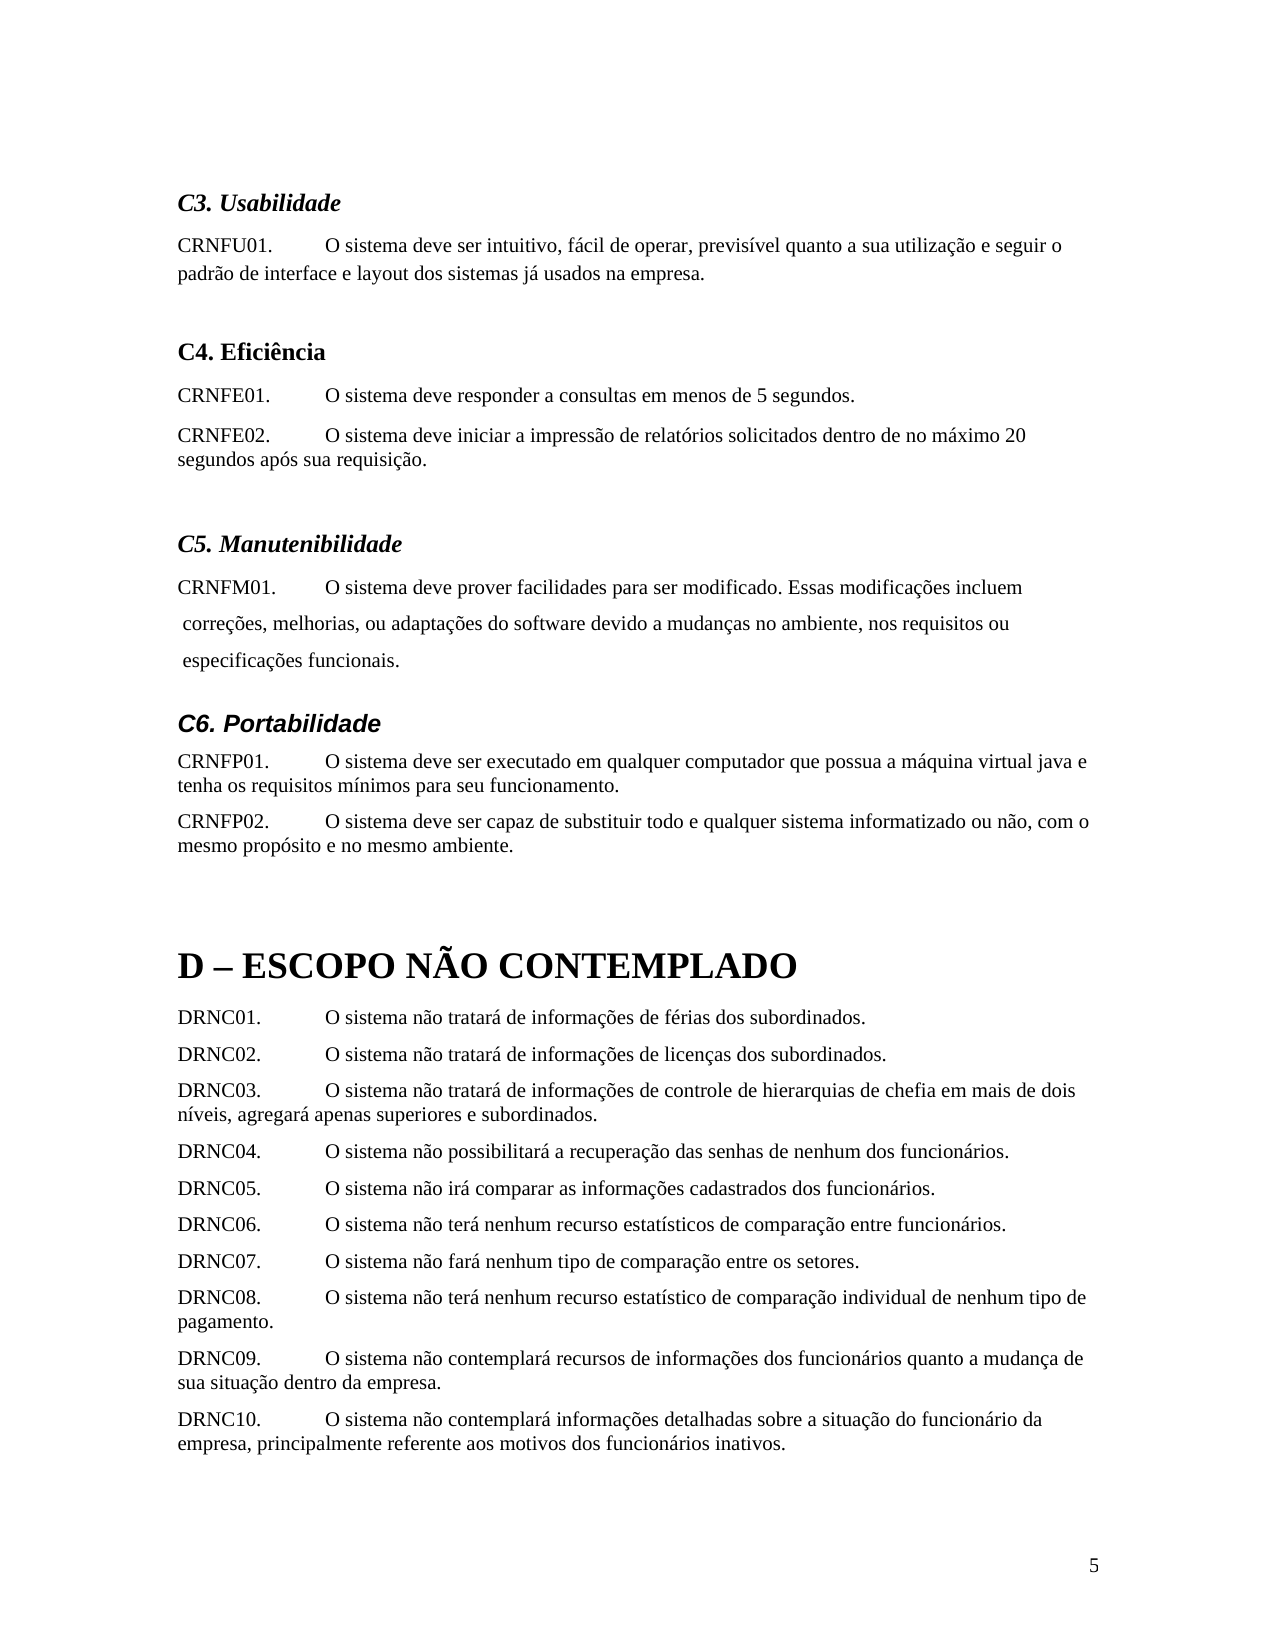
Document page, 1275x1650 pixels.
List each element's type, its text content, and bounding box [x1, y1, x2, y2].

text C5. Manutenibilidade [177, 529, 1098, 558]
text D – ESCOPO NÃO CONTEMPLADO [177, 943, 1098, 986]
list DRNC07. O sistema não fará nenhum tipo de comparação entre os setores. [177, 1249, 1098, 1273]
text C3. Usabilidade [177, 188, 1098, 216]
list DRNC04. O sistema não possibilitará a recuperação das senhas de nenhum dos funcionários. [177, 1139, 1098, 1163]
list DRNC05. O sistema não irá comparar as informações cadastrados dos funcionários. [177, 1176, 1098, 1199]
list CRNFP01. O sistema deve ser executado em qualquer computador que possua a máquina virtual java e tenha os requisitos mínimos para seu funcionamento. [177, 749, 1098, 797]
list CRNFE02. O sistema deve iniciar a impressão de relatórios solicitados dentro de no máximo 20 segundos após sua requisição. [177, 423, 1098, 471]
list DRNC10. O sistema não contemplará informações detalhadas sobre a situação do funcionário da empresa, principalmente referente aos motivos dos funcionários inativos. [177, 1406, 1098, 1454]
text C4. Eficiência [177, 337, 1098, 366]
list DRNC09. O sistema não contemplará recursos de informações dos funcionários quanto a mudança de sua situação dentro da empresa. [177, 1346, 1098, 1394]
list DRNC08. O sistema não terá nenhum recurso estatístico de comparação individual de nenhum tipo de pagamento. [177, 1285, 1098, 1333]
list DRNC03. O sistema não tratará de informações de controle de hierarquias de chefia em mais de dois níveis, agregará apenas superiores e subordinados. [177, 1078, 1098, 1126]
text CRNFM01. O sistema deve prover facilidades para ser modificado. Essas modificações incluem [177, 575, 1098, 599]
list DRNC02. O sistema não tratará de informações de licenças dos subordinados. [177, 1042, 1098, 1066]
text especificações funcionais. [177, 648, 1098, 672]
text CRNFE01. O sistema deve responder a consultas em menos de 5 segundos. [177, 383, 1098, 407]
list DRNC01. O sistema não tratará de informações de férias dos subordinados. [177, 1005, 1098, 1029]
list DRNC06. O sistema não terá nenhum recurso estatísticos de comparação entre funcionários. [177, 1212, 1098, 1236]
subtitle C6. Portabilidade [177, 709, 1098, 738]
text correções, melhorias, ou adaptações do software devido a mudanças no ambiente, nos requisitos ou [177, 611, 1098, 635]
list CRNFP02. O sistema deve ser capaz de substituir todo e qualquer sistema informatizado ou não, com o mesmo propósito e no mesmo ambiente. [177, 809, 1098, 857]
text CRNFU01. O sistema deve ser intuitivo, fácil de operar, previsível quanto a sua utilização e seguir o padrão de interface e layout dos sistemas já usados na empresa. [177, 233, 1098, 285]
